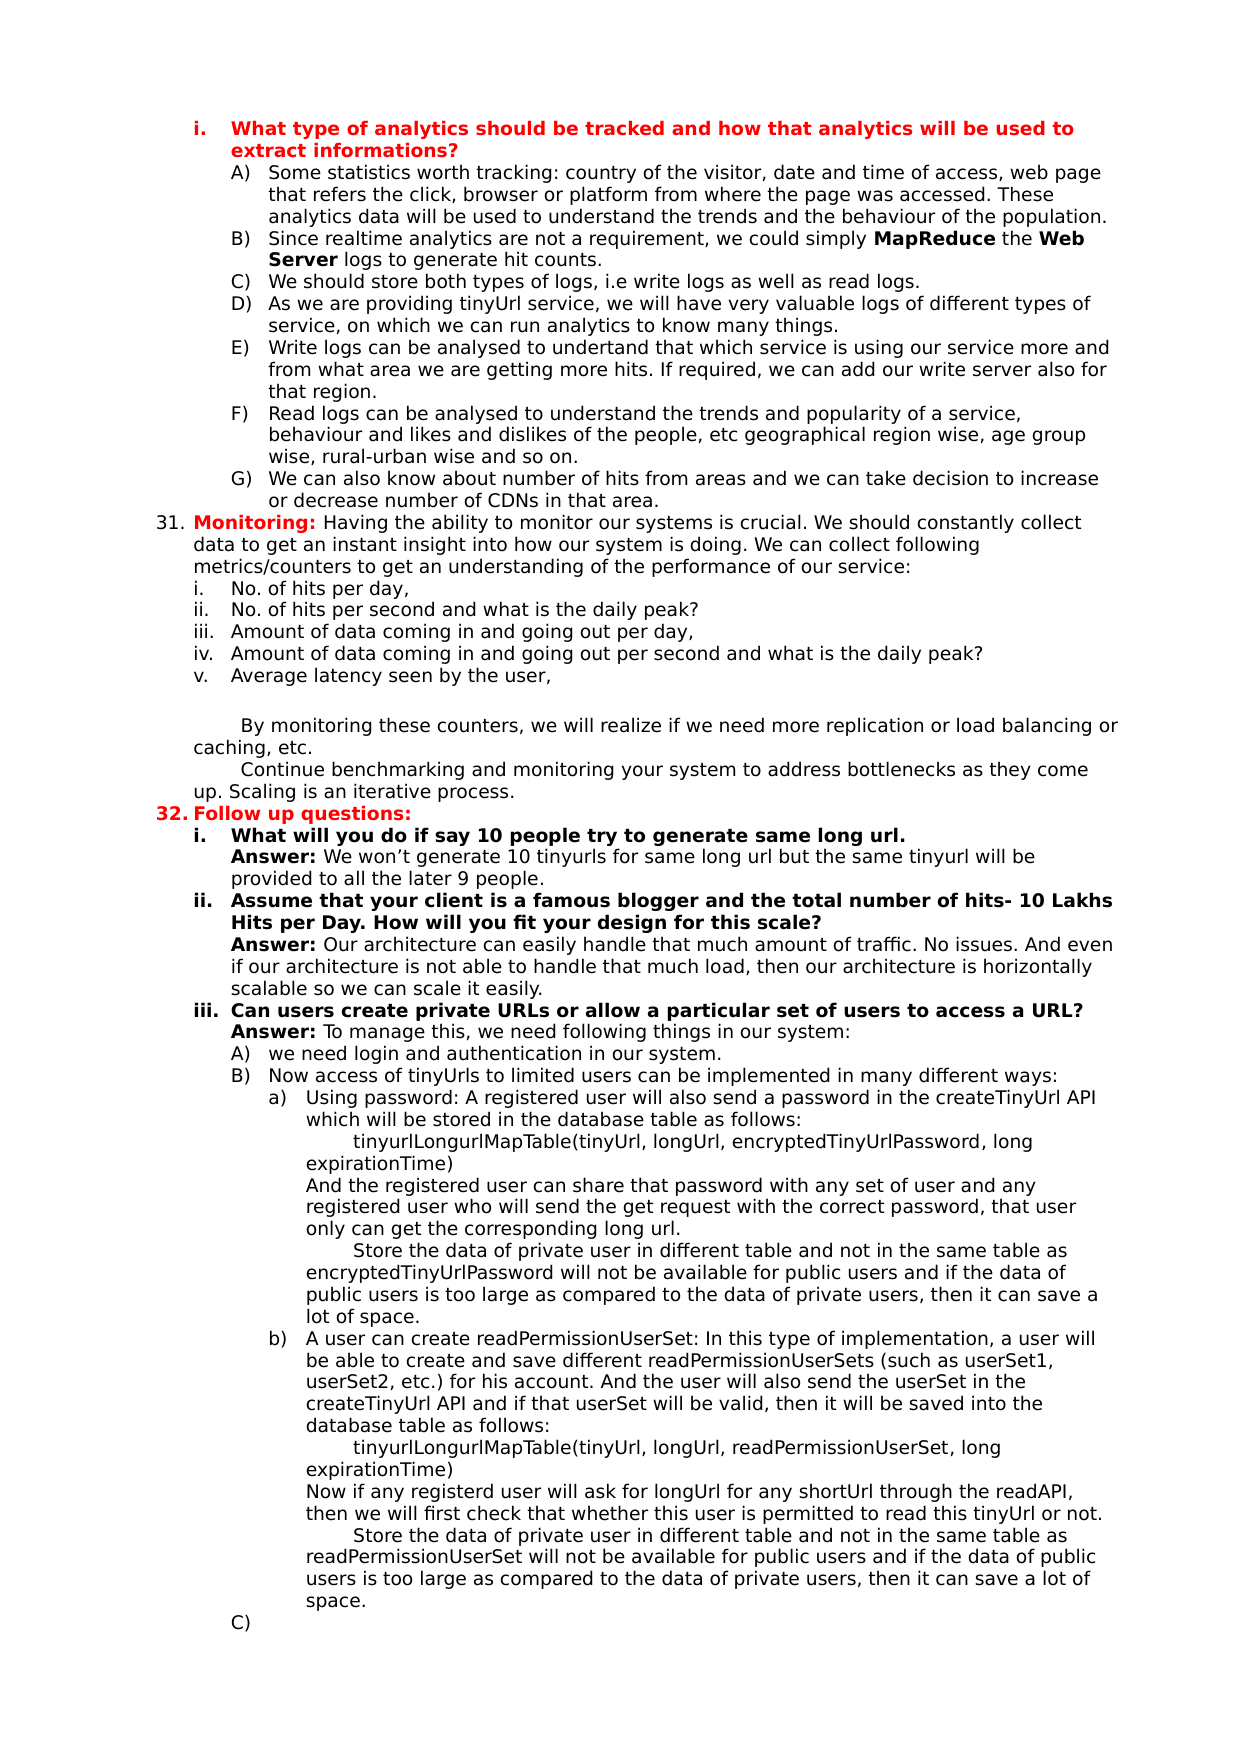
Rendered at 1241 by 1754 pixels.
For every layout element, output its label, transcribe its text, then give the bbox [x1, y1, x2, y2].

list A user can create readPermissionUserSet: In this type of implementation, a user will be able to create and save different readPermissionUserSets (such as userSet1, userSet2, etc.) for his account. And the user will also send the userSet in the createTinyUrl API and if that userSet will be valid, then it will be saved into the database table as follows: [268, 1328, 1122, 1437]
list Amount of data coming in and going out per second and what is the daily peak? [193, 643, 1122, 665]
list Answer: Our architecture can easily handle that much amount of traffic. No issues. And even if our architecture is not able to handle that much load, then our architecture is horizontally scalable so we can scale it easily. [193, 934, 1122, 999]
list Follow up questions: [156, 803, 1122, 824]
list Answer: To manage this, we need following things in our system: [193, 1021, 1122, 1043]
list we need login and authentication in our system. [231, 1043, 1122, 1065]
list By monitoring these counters, we will realize if we need more replication or load balancing or caching, etc. [156, 715, 1122, 759]
list Amount of data coming in and going out per day, [193, 621, 1122, 643]
list Can users create private URLs or allow a particular set of users to access a URL? [193, 999, 1122, 1021]
list Some statistics worth tracking: country of the visitor, date and time of access, web page that refers the click, browser or platform from where the page was accessed. These analytics data will be used to understand the trends and the behaviour of the population. [231, 162, 1122, 227]
list We can also know about number of hits from areas and we can take decision to increase or decrease number of CDNs in that area. [231, 468, 1122, 512]
list Read logs can be analysed to understand the trends and popularity of a service, behaviour and likes and dislikes of the people, etc geographical region wise, age group wise, rural-urban wise and so on. [231, 402, 1122, 468]
list We should store both types of logs, i.e write logs as well as read logs. [231, 271, 1122, 293]
list No. of hits per day, [193, 577, 1122, 599]
list What type of analytics should be tracked and how that analytics will be used to extract informations? [193, 118, 1122, 162]
list tinyurlLongurlMapTable(tinyUrl, longUrl, readPermissionUserSet, long expirationTime) [268, 1437, 1122, 1481]
list Store the data of private user in different table and not in the same table as encryptedTinyUrlPassword will not be available for public users and if the data of public users is too large as compared to the data of private users, then it can save a lot of space. [268, 1240, 1122, 1328]
list No. of hits per second and what is the daily peak? [193, 599, 1122, 621]
list Monitoring: Having the ability to monitor our systems is crucial. We should constantly collect data to get an instant insight into how our system is doing. We can collect following metrics/counters to get an understanding of the performance of our service: [156, 512, 1122, 577]
list As we are providing tinyUrl service, we will have very valuable logs of different types of service, on which we can run analytics to know many things. [231, 293, 1122, 337]
list Average latency seen by the user, [193, 665, 1122, 687]
list tinyurlLongurlMapTable(tinyUrl, longUrl, encryptedTinyUrlPassword, long expirationTime) [268, 1131, 1122, 1174]
list Answer: We won’t generate 10 tinyurls for same long url but the same tinyurl will be provided to all the later 9 people. [193, 846, 1122, 890]
list And the registered user can share that password with any set of user and any registered user who will send the get request with the correct password, that user only can get the corresponding long url. [268, 1174, 1122, 1240]
list Using password: A registered user will also send a password in the createTinyUrl API which will be stored in the database table as follows: [268, 1087, 1122, 1131]
list Continue benchmarking and monitoring your system to address bottlenecks as they come up. Scaling is an iterative process. [156, 759, 1122, 803]
list Write logs can be analysed to undertand that which service is using our service more and from what area we are getting more hits. If required, we can add our write server also for that region. [231, 337, 1122, 402]
list Since realtime analytics are not a requirement, we could simply MapReduce the Web Server logs to generate hit counts. [231, 227, 1122, 271]
list Store the data of private user in different table and not in the same table as readPermissionUserSet will not be available for public users and if the data of public users is too large as compared to the data of private users, then it can save a lot of space. [268, 1524, 1122, 1612]
list What will you do if say 10 people try to generate same long url. [193, 824, 1122, 846]
list Now access of tinyUrls to limited users can be implemented in many different ways: [231, 1065, 1122, 1087]
list Now if any registerd user will ask for longUrl for any shortUrl through the readAPI, then we will first check that whether this user is permitted to read this tinyUrl or not. [268, 1481, 1122, 1524]
list Assume that your client is a famous blogger and the total number of hits- 10 Lakhs Hits per Day. How will you fit your design for this scale? [193, 890, 1122, 934]
